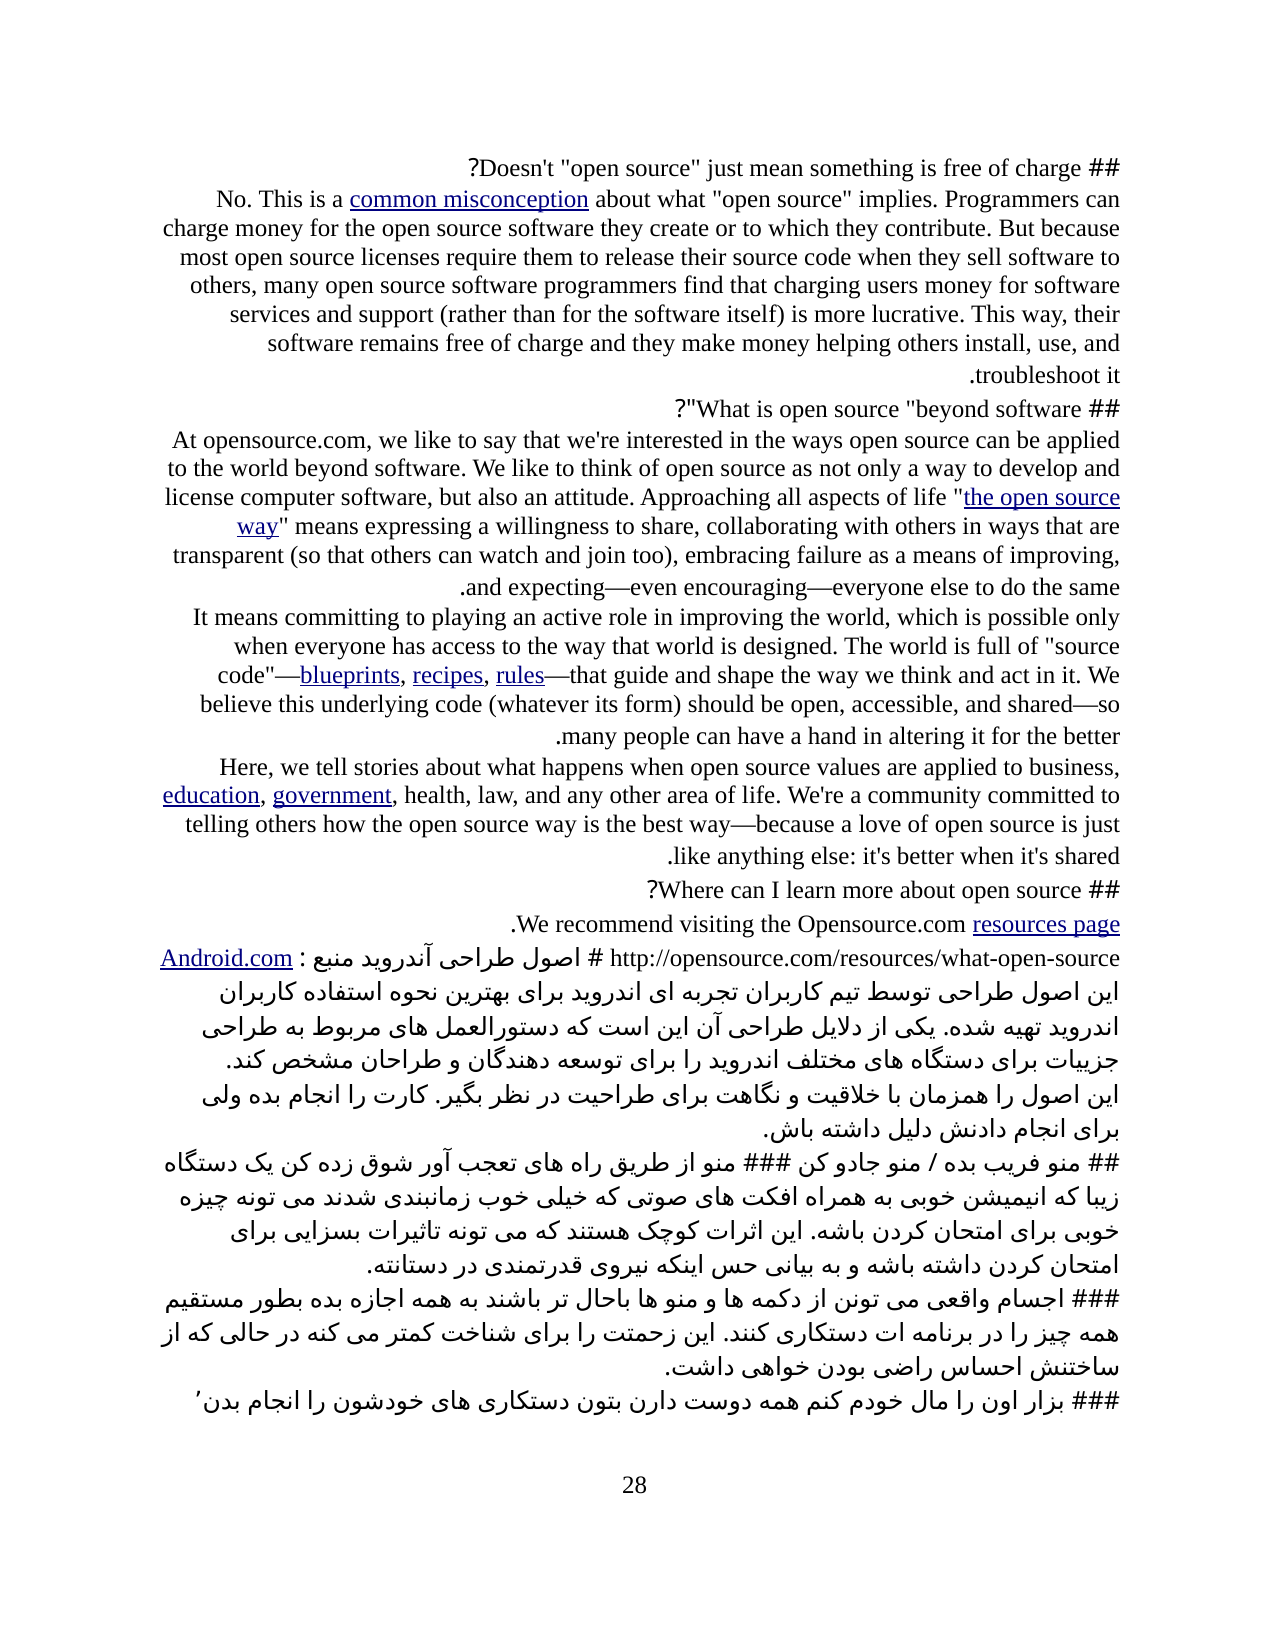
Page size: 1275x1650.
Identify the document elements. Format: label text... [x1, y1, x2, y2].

table_cell ### بزار اون را مال خودم کنم همه دوست دارن بتون دستکاری های خودشون را انجام بدن٬ [150, 1383, 1125, 1417]
table_cell Here, we tell stories about what happens when open source values are applied to business, education, government, health, law, and any other area of life. We're a community committed to telling others how the open source way is the best way—because a love of open source is just like anything else: it's better when it's shared. [150, 752, 1125, 872]
table_cell No. This is a common misconception about what "open source" implies. Programmers can charge money for the open source software they create or to which they contribute. But because most open source licenses require them to release their source code when they sell software to others, many open source software programmers find that charging users money for software services and support (rather than for the software itself) is more lucrative. This way, their software remains free of charge and they make money helping others install, use, and troubleshoot it. [150, 184, 1125, 391]
table_cell It means committing to playing an active role in improving the world, which is possible only when everyone has access to the way that world is designed. The world is full of "source code"—blueprints, recipes, rules—that guide and shape the way we think and act in it. We believe this underlying code (whatever its form) should be open, accessible, and shared—so many people can have a hand in altering it for the better. [150, 603, 1125, 752]
table_cell ## Doesn't "open source" just mean something is free of charge? [150, 150, 1125, 184]
table_cell این اصول طراحی توسط تیم کاربران تجربه ای اندروید برای بهترین نحوه استفاده کاربران اندروید تهیه شده. یکی از دلایل طراحی آن این است که دستورالعمل های مربوط به طراحی جزییات برای دستگاه های مختلف اندروید را برای توسعه دهندگان و طراحان مشخص کند. [150, 974, 1125, 1076]
table_cell We recommend visiting the Opensource.com resources page. [150, 906, 1125, 940]
table_cell http://opensource.com/resources/what-open-source # اصول طراحی آندروید منبع : Android.com [150, 940, 1125, 974]
table_cell At opensource.com, we like to say that we're interested in the ways open source can be applied to the world beyond software. We like to think of open source as not only a way to develop and license computer software, but also an attitude. Approaching all aspects of life "the open source way" means expressing a willingness to share, collaborating with others in ways that are transparent (so that others can watch and join too), embracing failure as a means of improving, and expecting—even encouraging—everyone else to do the same. [150, 425, 1125, 602]
table_cell ## What is open source "beyond software"? [150, 391, 1125, 425]
table_cell ## Where can I learn more about open source? [150, 872, 1125, 906]
table_cell ### اجسام واقعی می تونن از دکمه ها و منو ها باحال تر باشند به همه اجازه بده بطور مستقیم همه چیز را در برنامه ات دستکاری کنند. این زحمتت را برای شناخت کمتر می کنه در حالی که از ساختنش احساس راضی بودن خواهی داشت. [150, 1281, 1125, 1383]
table_cell این اصول را همزمان با خلاقیت و نگاهت برای طراحیت در نظر بگیر. کارت را انجام بده ولی برای انجام دادنش دلیل داشته باش. [150, 1076, 1125, 1144]
table_cell ## منو فریب بده / منو جادو کن ### منو از طریق راه های تعجب آور شوق زده کن یک دستگاه زیبا که انیمیشن خوبی به همراه افکت های صوتی که خیلی خوب زمانبندی شدند می تونه چیزه خوبی برای امتحان کردن باشه. این اثرات کوچک هستند که می تونه تاثیرات بسزایی برای امتحان کردن داشته باشه و به بیانی حس اینکه نیروی قدرتمندی در دستانته. [150, 1144, 1125, 1281]
